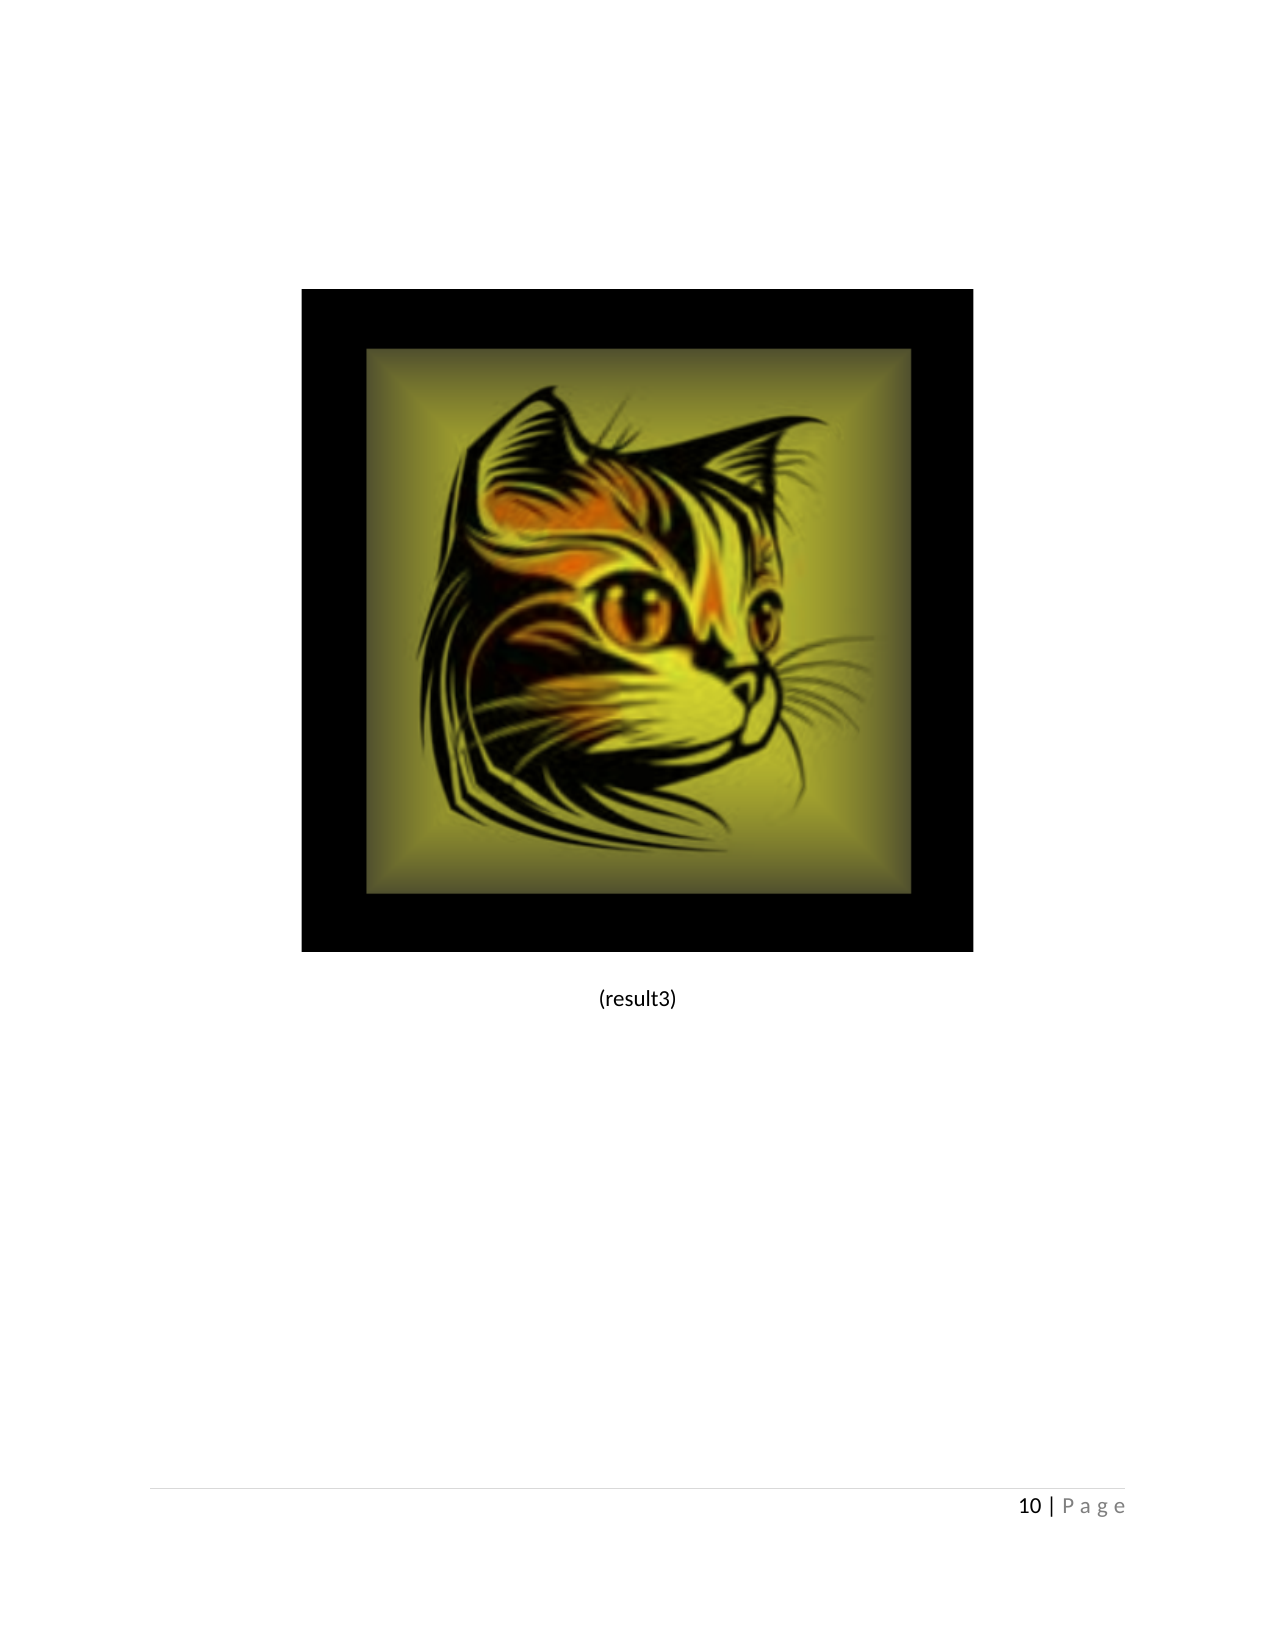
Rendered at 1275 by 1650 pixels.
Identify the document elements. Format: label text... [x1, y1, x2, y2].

picture [301, 289, 974, 952]
text (result3) [150, 984, 1125, 1012]
